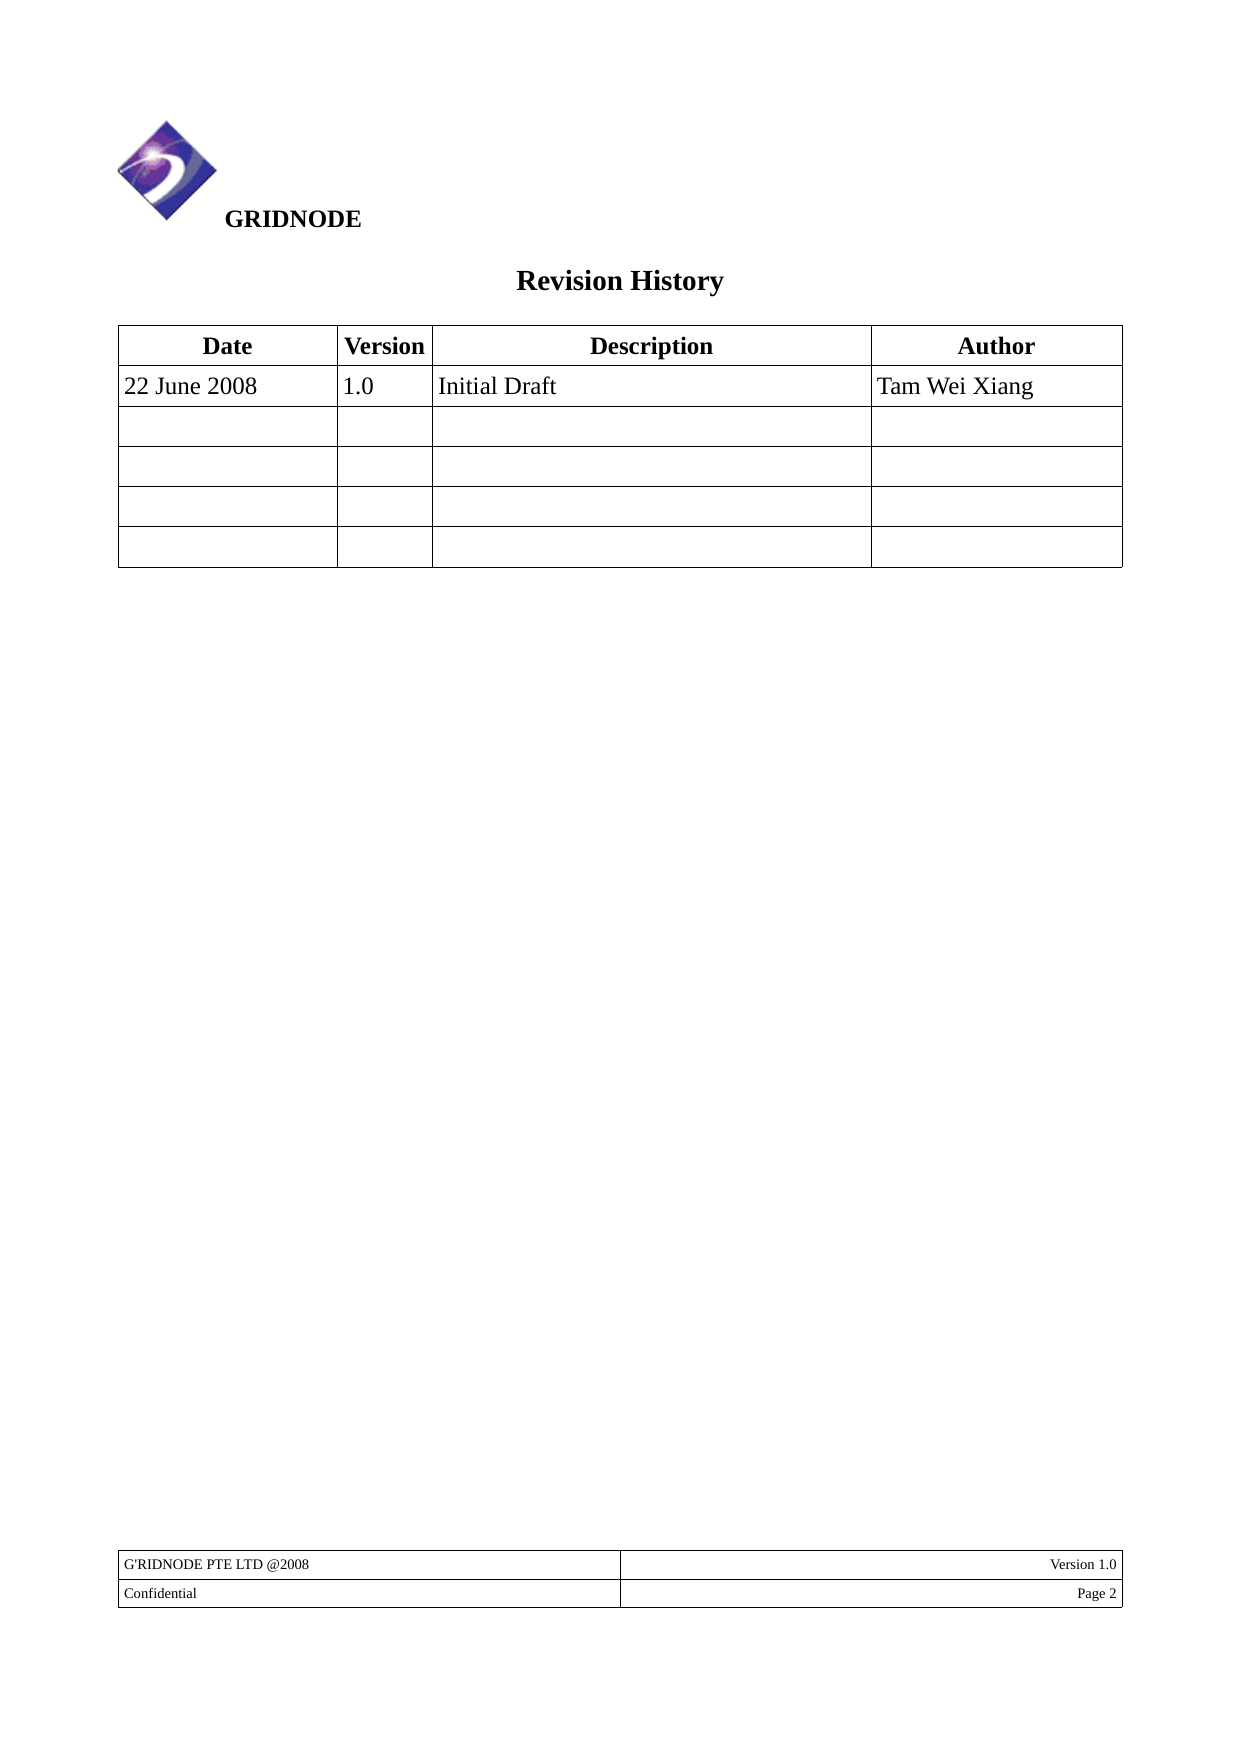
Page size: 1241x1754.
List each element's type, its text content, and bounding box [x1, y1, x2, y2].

table_header Description [433, 326, 871, 365]
table_cell Initial Draft [433, 366, 871, 406]
table_header Version [338, 326, 432, 365]
table_cell [872, 527, 1122, 567]
table_cell [872, 447, 1122, 486]
table_cell [433, 407, 871, 446]
table_cell [433, 487, 871, 526]
table_cell [338, 407, 432, 446]
table_cell [433, 527, 871, 567]
table_cell [338, 447, 432, 486]
table_cell [872, 487, 1122, 526]
table_cell 22 June 2008 [119, 366, 337, 406]
table_header Date [119, 326, 337, 365]
table_cell [119, 447, 337, 486]
picture [117, 120, 220, 222]
table_cell [119, 527, 337, 567]
table_cell [119, 407, 337, 446]
table_cell 1.0 [338, 366, 432, 406]
text Revision History [118, 263, 1122, 296]
table_header Author [872, 326, 1122, 365]
table_cell [872, 407, 1122, 446]
table_cell [338, 487, 432, 526]
table_cell [433, 447, 871, 486]
table_cell Tam Wei Xiang [872, 366, 1122, 406]
table_cell [338, 527, 432, 567]
table_cell [119, 487, 337, 526]
